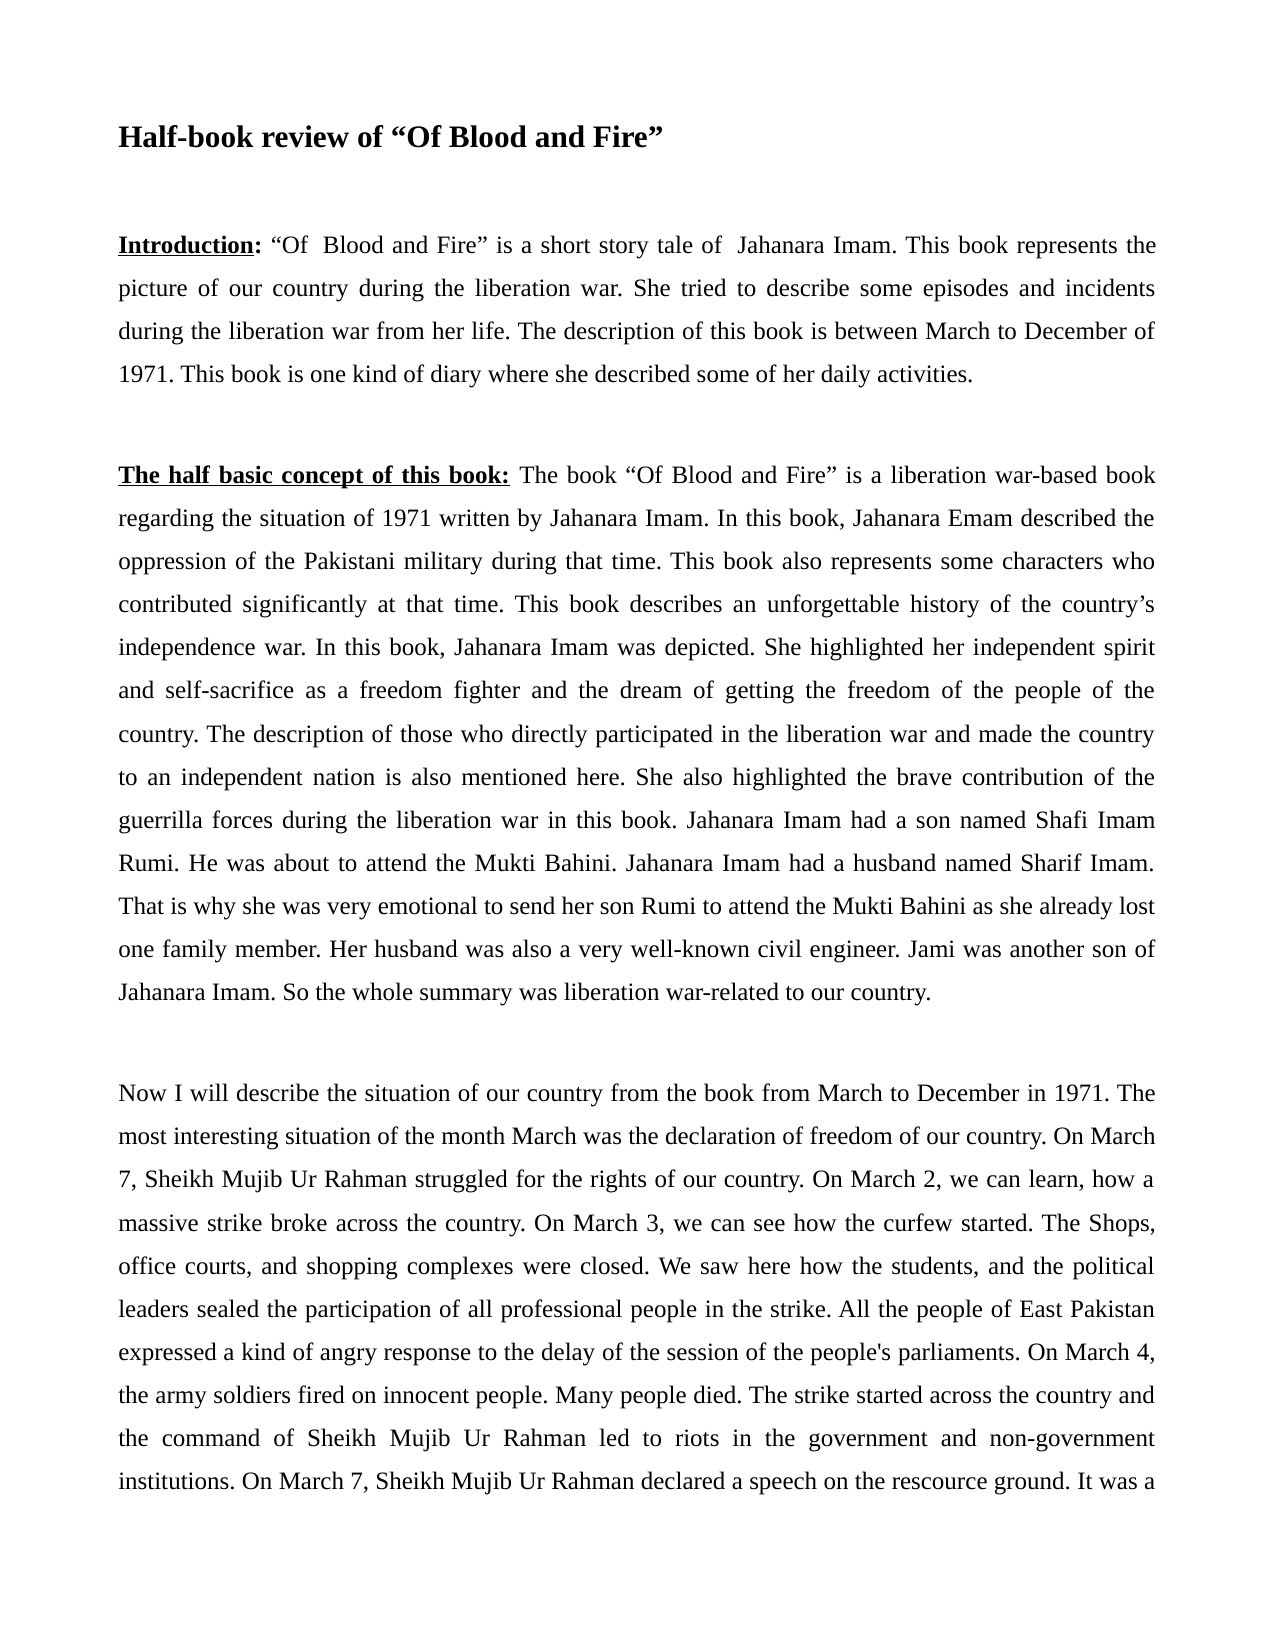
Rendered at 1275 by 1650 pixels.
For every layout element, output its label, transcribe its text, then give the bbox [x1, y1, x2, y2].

text Half-book review of “Of Blood and Fire” [118, 118, 1157, 154]
text The half basic concept of this book: The book “Of Blood and Fire” is a liberation war-based book regarding the situation of 1971 written by Jahanara Imam. In this book, Jahanara Emam described the oppression of the Pakistani military during that time. This book also represents some characters who contributed significantly at that time. This book describes an unforgettable history of the country’s independence war. In this book, Jahanara Imam was depicted. She highlighted her independent spirit and self-sacrifice as a freedom fighter and the dream of getting the freedom of the people of the country. The description of those who directly participated in the liberation war and made the country to an independent nation is also mentioned here. She also highlighted the brave contribution of the guerrilla forces during the liberation war in this book. Jahanara Imam had a son named Shafi Imam Rumi. He was about to attend the Mukti Bahini. Jahanara Imam had a husband named Sharif Imam. That is why she was very emotional to send her son Rumi to attend the Mukti Bahini as she already lost one family member. Her husband was also a very well-known civil engineer. Jami was another son of Jahanara Imam. So the whole summary was liberation war-related to our country. [118, 460, 1157, 1006]
text Introduction: “Of Blood and Fire” is a short story tale of Jahanara Imam. This book represents the picture of our country during the liberation war. She tried to describe some episodes and incidents during the liberation war from her life. The description of this book is between March to December of 1971. This book is one kind of diary where she described some of her daily activities. [118, 230, 1157, 388]
text Now I will describe the situation of our country from the book from March to December in 1971. The most interesting situation of the month March was the declaration of freedom of our country. On March 7, Sheikh Mujib Ur Rahman struggled for the rights of our country. On March 2, we can learn, how a massive strike broke across the country. On March 3, we can see how the curfew started. The Shops, office courts, and shopping complexes were closed. We saw here how the students, and the political leaders sealed the participation of all professional people in the strike. All the people of East Pakistan expressed a kind of angry response to the delay of the session of the people's parliaments. On March 4, the army soldiers fired on innocent people. Many people died. The strike started across the country and the command of Sheikh Mujib Ur Rahman led to riots in the government and non-government institutions. On March 7, Sheikh Mujib Ur Rahman declared a speech on the rescource ground. It was a [118, 1078, 1157, 1495]
